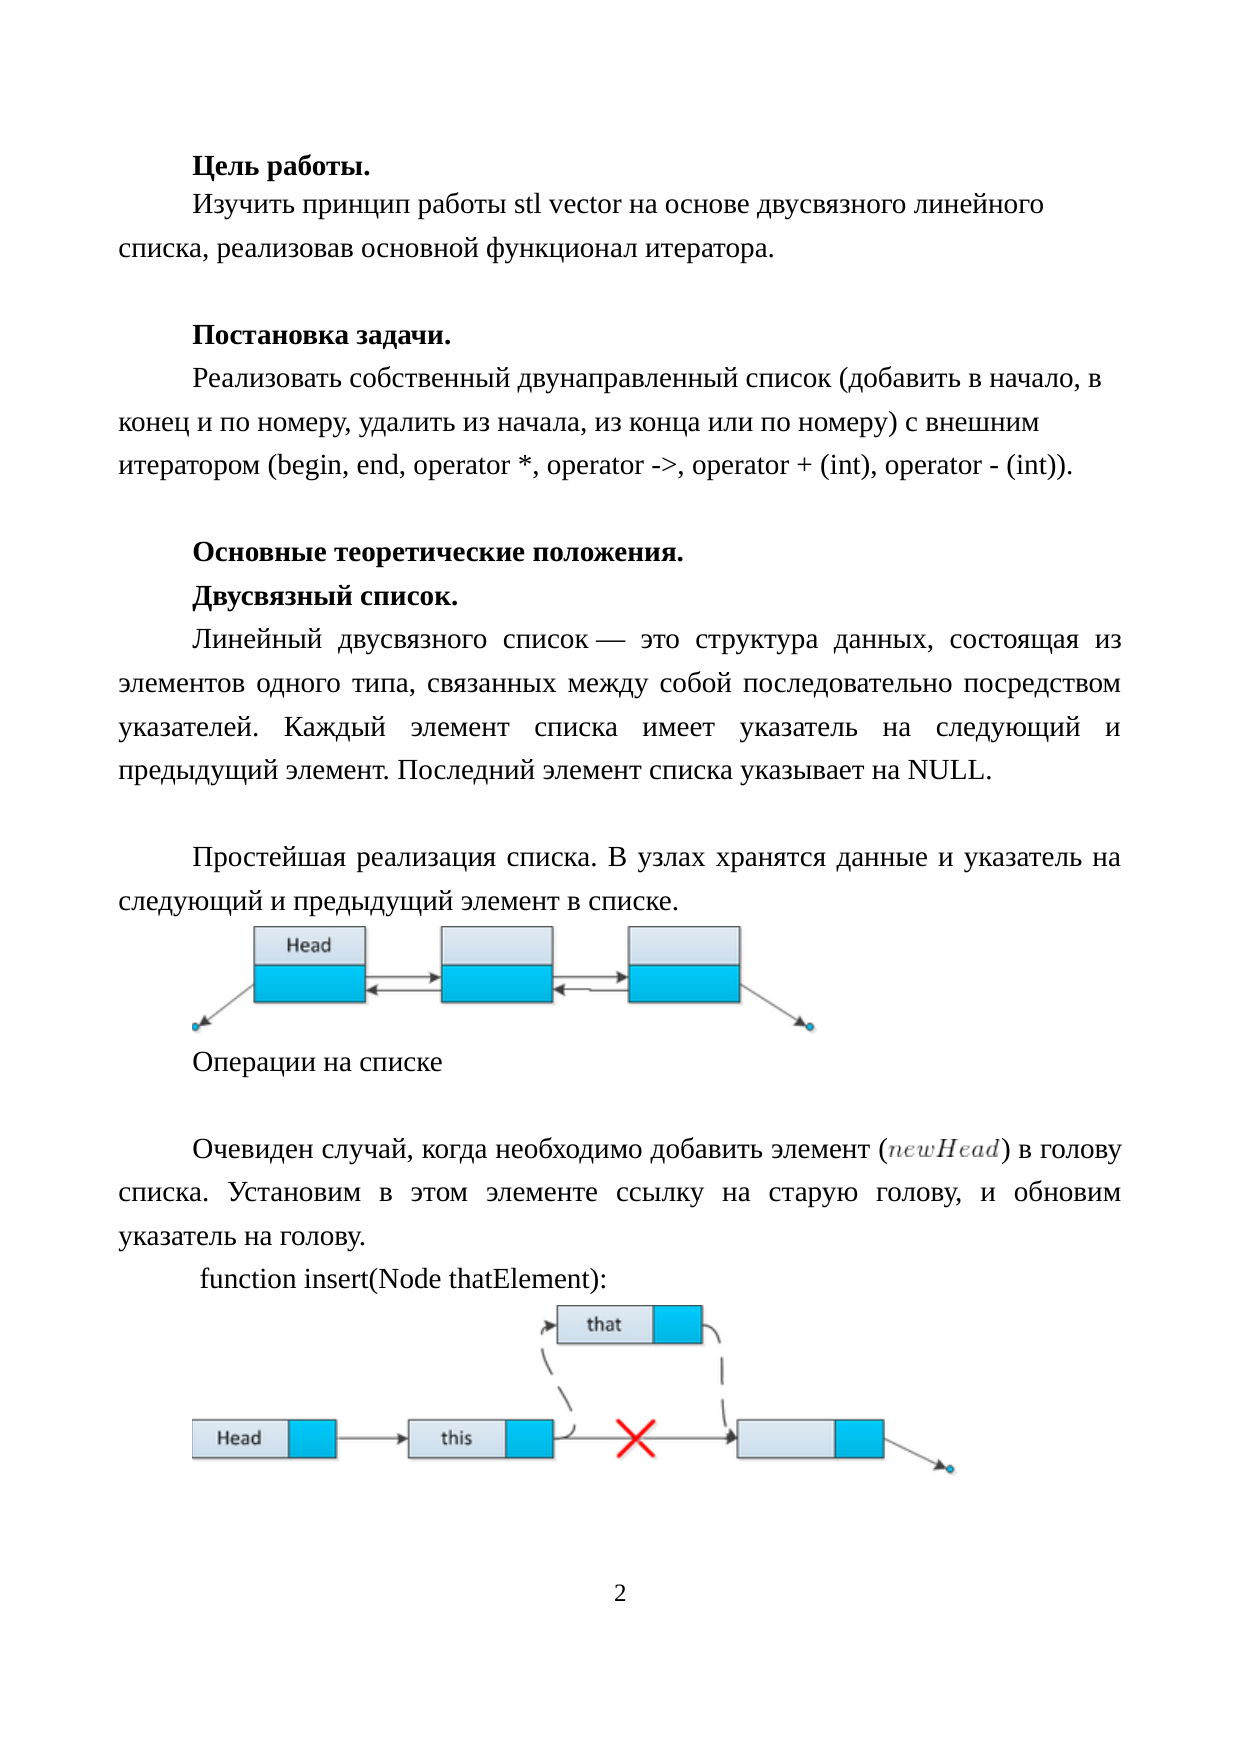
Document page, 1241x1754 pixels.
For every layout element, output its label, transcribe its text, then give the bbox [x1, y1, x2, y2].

text Цель работы. [118, 148, 1122, 181]
text Линейный двусвязного список — это структура данных, состоящая из элементов одного типа, связанных между собой последовательно посредством указателей. Каждый элемент списка имеет указатель на следующий и предыдущий элемент. Последний элемент списка указывает на NULL. [118, 622, 1122, 786]
text Основные теоретические положения. [118, 534, 1122, 568]
picture [192, 926, 817, 1034]
text Постановка задачи. [118, 317, 1122, 350]
text function insert(Node thatElement): [118, 1262, 1122, 1295]
text Двусвязный список. [118, 578, 1122, 612]
text Очевиден случай, когда необходимо добавить элемент () в голову списка. Установим в этом элементе ссылку на старую голову, и обновим указатель на голову. [118, 1131, 1122, 1252]
text Простейшая реализация списка. В узлах хранятся данные и указатель на следующий и предыдущий элемент в списке. [118, 839, 1122, 916]
picture [888, 1139, 1000, 1157]
text Операции на списке [118, 1044, 1122, 1077]
text Реализовать собственный двунаправленный список (добавить в начало, в конец и по номеру, удалить из начала, из конца или по номеру) с внешним итератором (begin, end, operator *, operator ->, operator + (int), operator - (int)). [118, 360, 1122, 481]
text Изучить принцип работы stl vector на основе двусвязного линейного списка, реализовав основной функционал итератора. [118, 186, 1122, 263]
picture [192, 1305, 957, 1476]
